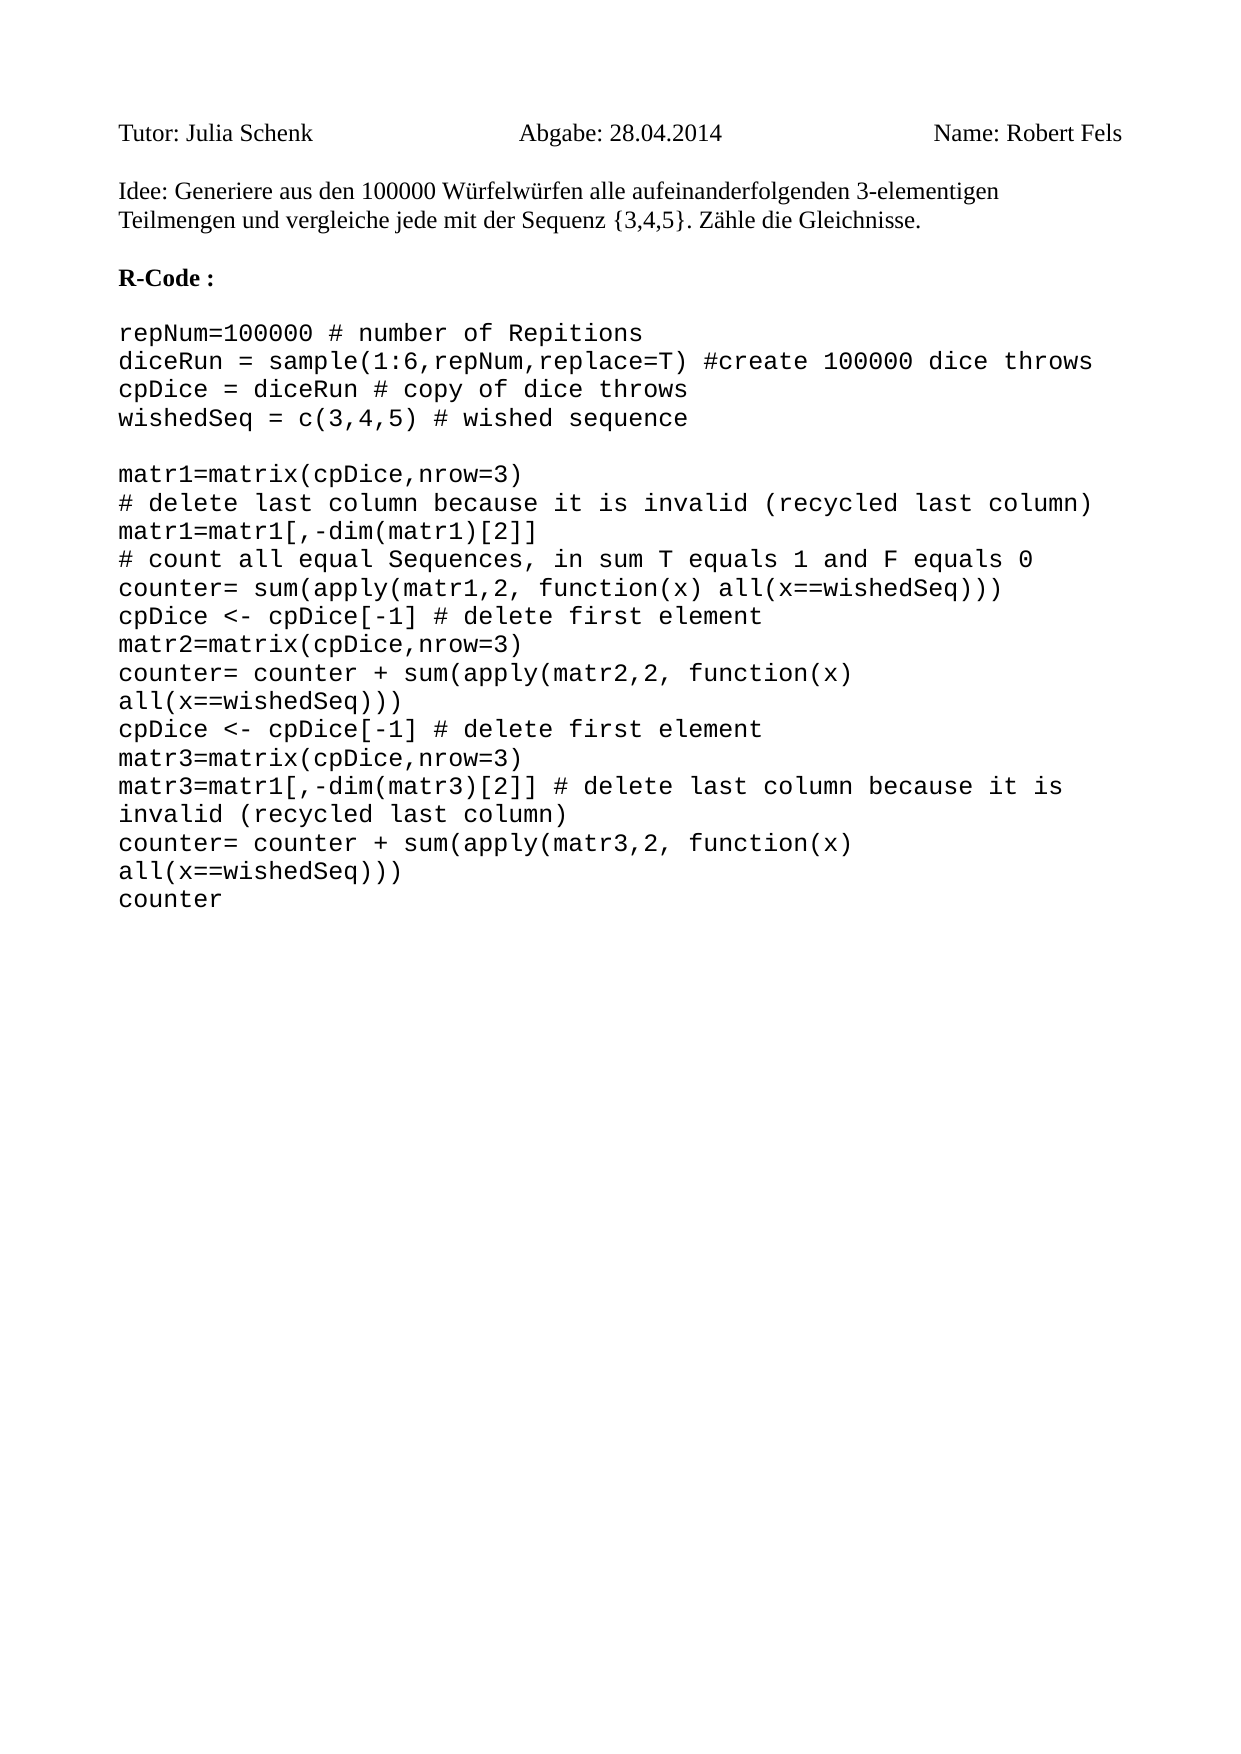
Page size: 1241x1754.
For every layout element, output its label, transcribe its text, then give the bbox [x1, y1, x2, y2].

text counter [118, 887, 1122, 915]
text matr3=matr1[,-dim(matr3)[2]] # delete last column because it is invalid (recycled last column) [118, 773, 1122, 830]
text # count all equal Sequences, in sum T equals 1 and F equals 0 [118, 547, 1122, 575]
text matr3=matrix(cpDice,nrow=3) [118, 745, 1122, 773]
text cpDice <- cpDice[-1] # delete first element [118, 603, 1122, 632]
text matr1=matr1[,-dim(matr1)[2]] [118, 518, 1122, 547]
text repNum=100000 # number of Repitions [118, 320, 1122, 348]
text R-Code : [118, 263, 1122, 291]
text cpDice = diceRun # copy of dice throws [118, 377, 1122, 405]
text matr1=matrix(cpDice,nrow=3) [118, 462, 1122, 490]
text wishedSeq = c(3,4,5) # wished sequence [118, 405, 1122, 433]
text counter= counter + sum(apply(matr2,2, function(x) all(x==wishedSeq))) [118, 660, 1122, 717]
text # delete last column because it is invalid (recycled last column) [118, 490, 1122, 518]
text counter= sum(apply(matr1,2, function(x) all(x==wishedSeq))) [118, 575, 1122, 603]
text diceRun = sample(1:6,repNum,replace=T) #create 100000 dice throws [118, 348, 1122, 377]
text counter= counter + sum(apply(matr3,2, function(x) all(x==wishedSeq))) [118, 830, 1122, 887]
text cpDice <- cpDice[-1] # delete first element [118, 717, 1122, 745]
text Idee: Generiere aus den 100000 Würfelwürfen alle aufeinanderfolgenden 3-elementigen Teilmengen und vergleiche jede mit der Sequenz {3,4,5}. Zähle die Gleichnisse. [118, 176, 1122, 234]
text matr2=matrix(cpDice,nrow=3) [118, 632, 1122, 660]
